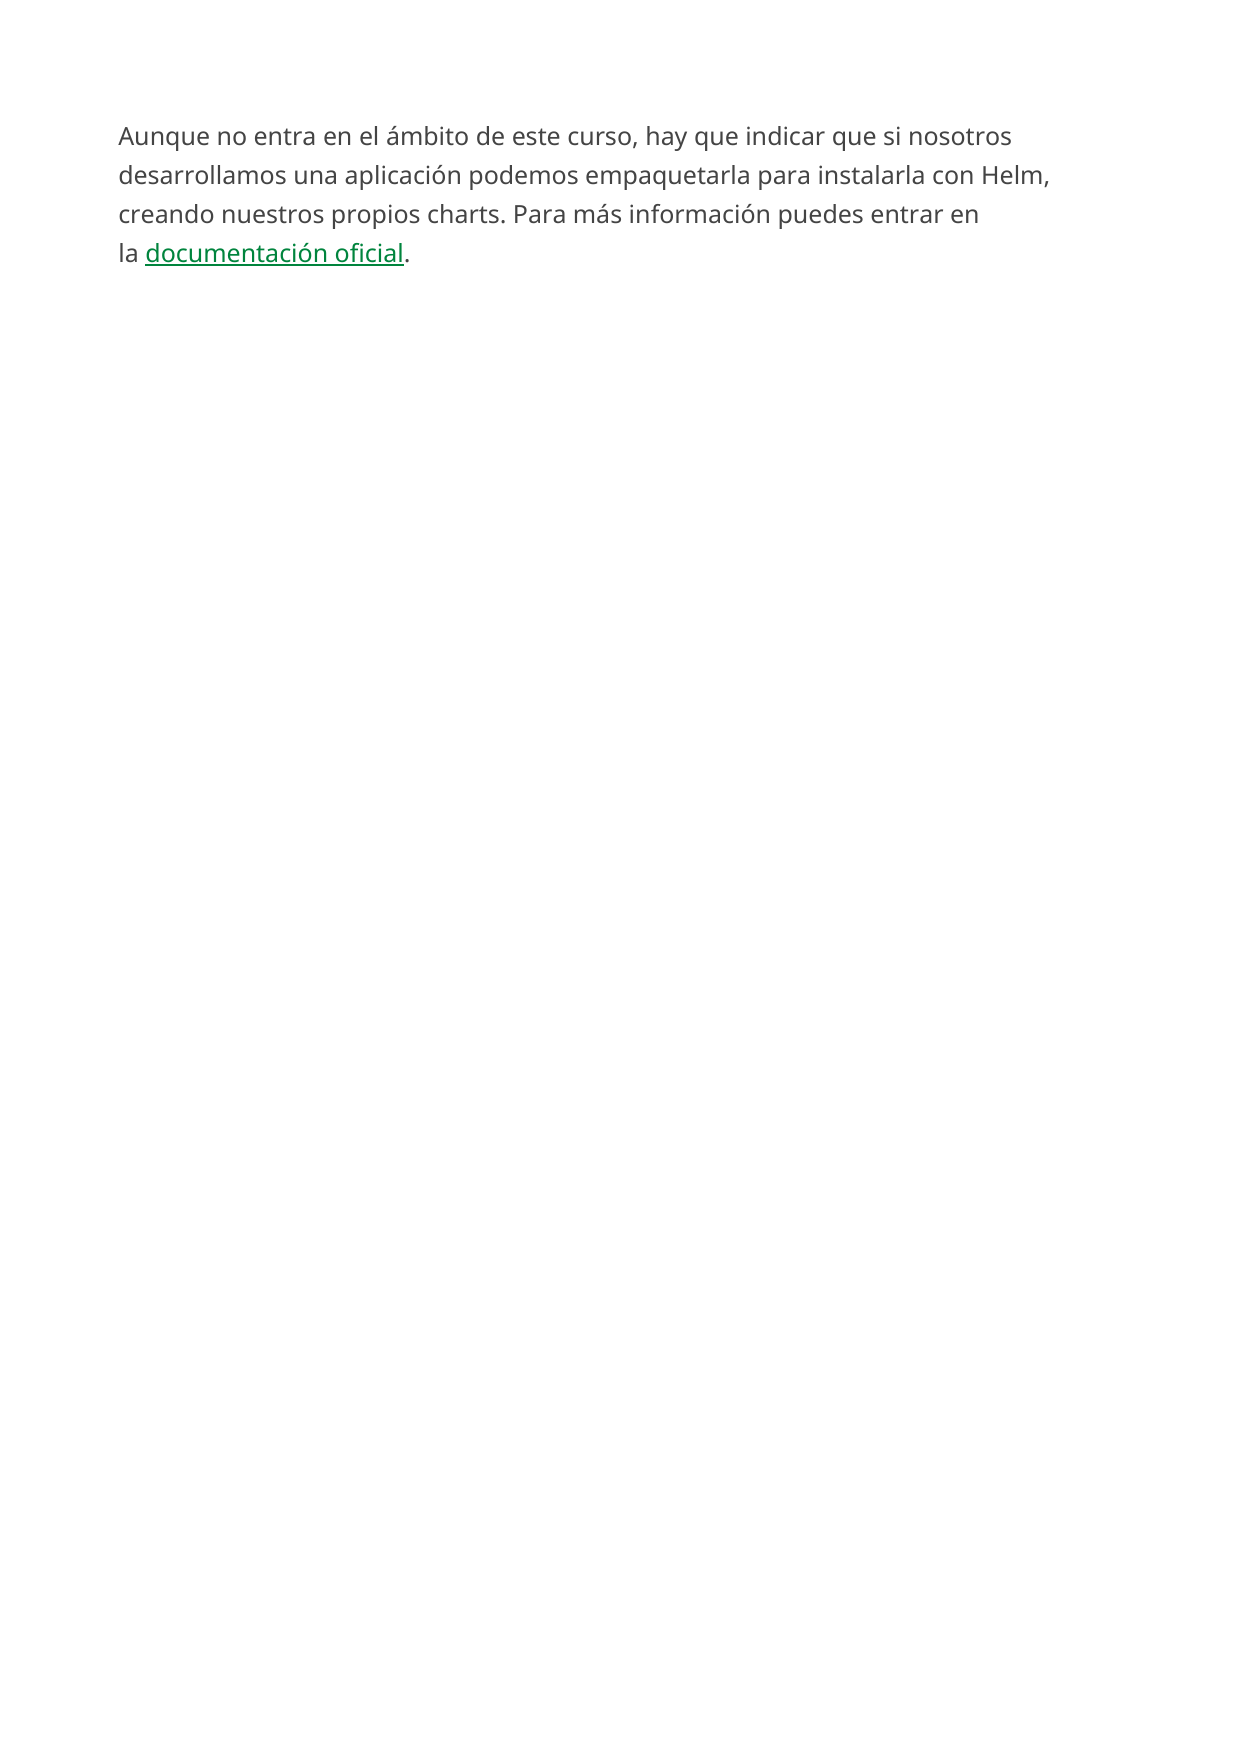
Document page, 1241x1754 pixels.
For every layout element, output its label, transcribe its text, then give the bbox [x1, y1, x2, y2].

text Aunque no entra en el ámbito de este curso, hay que indicar que si nosotros desarrollamos una aplicación podemos empaquetarla para instalarla con Helm, creando nuestros propios charts. Para más información puedes entrar en la documentación oficial. [118, 118, 1122, 270]
